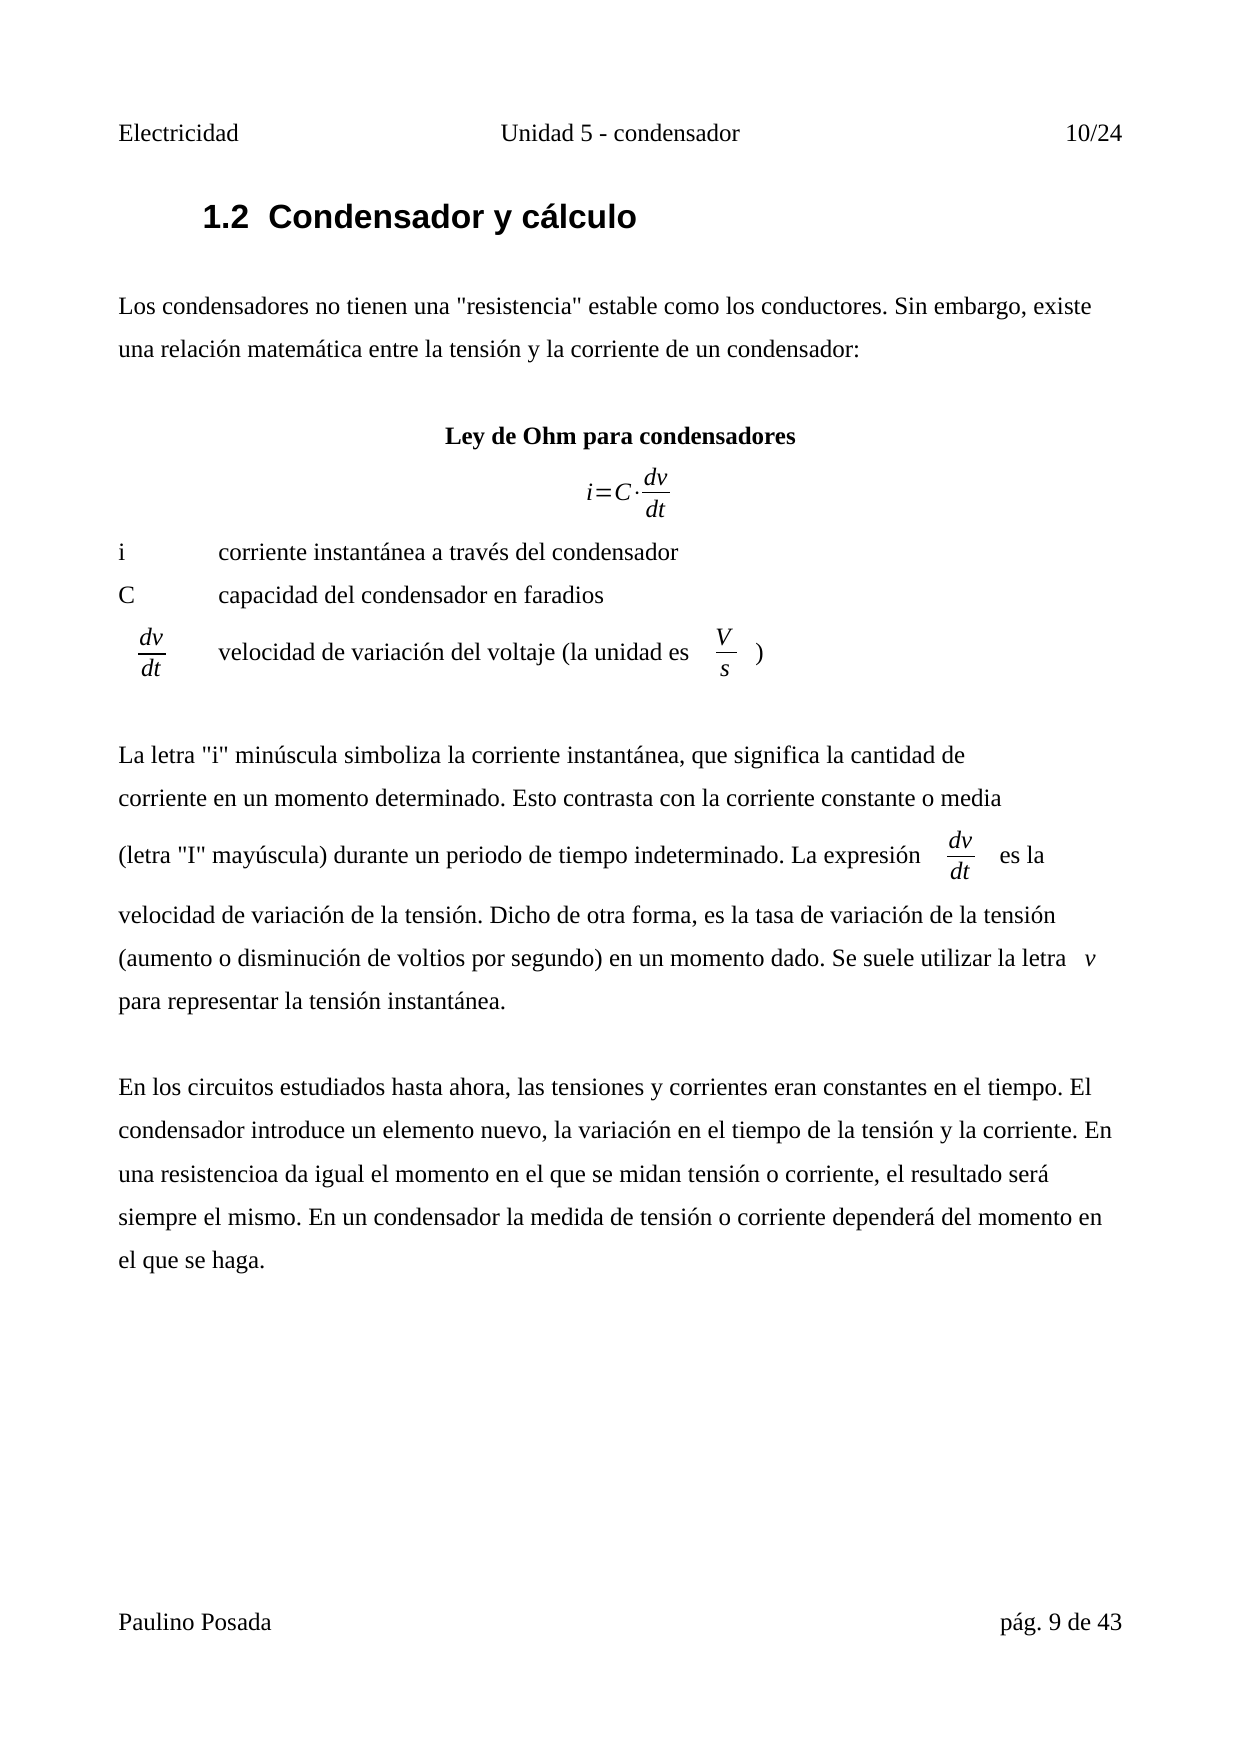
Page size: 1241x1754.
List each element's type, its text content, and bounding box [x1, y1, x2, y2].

subtitle Condensador y cálculo [193, 197, 1122, 236]
text Ley de Ohm para condensadores [118, 421, 1122, 449]
text Los condensadores no tienen una "resistencia" estable como los conductores. Sin embargo, existe una relación matemática entre la tensión y la corriente de un condensador: [118, 291, 1122, 363]
text velocidad de variación del voltaje (la unidad es ) [118, 623, 1122, 683]
text La letra "i" minúscula simboliza la corriente instantánea, que significa la cantidad de [118, 740, 1122, 769]
text corriente en un momento determinado. Esto contrasta con la corriente constante o media [118, 783, 1122, 812]
text En los circuitos estudiados hasta ahora, las tensiones y corrientes eran constantes en el tiempo. El condensador introduce un elemento nuevo, la variación en el tiempo de la tensión y la corriente. En una resistencioa da igual el momento en el que se midan tensión o corriente, el resultado será siempre el mismo. En un condensador la medida de tensión o corriente dependerá del momento en el que se haga. [118, 1072, 1122, 1274]
text i corriente instantánea a través del condensador [118, 537, 1122, 566]
text C capacidad del condensador en faradios [118, 580, 1122, 609]
text (letra "I" mayúscula) durante un periodo de tiempo indeterminado. La expresión es la velocidad de variación de la tensión. Dicho de otra forma, es la tasa de variación de la tensión (aumento o disminución de voltios por segundo) en un momento dado. Se suele utilizar la letra para representar la tensión instantánea. [118, 826, 1122, 1015]
